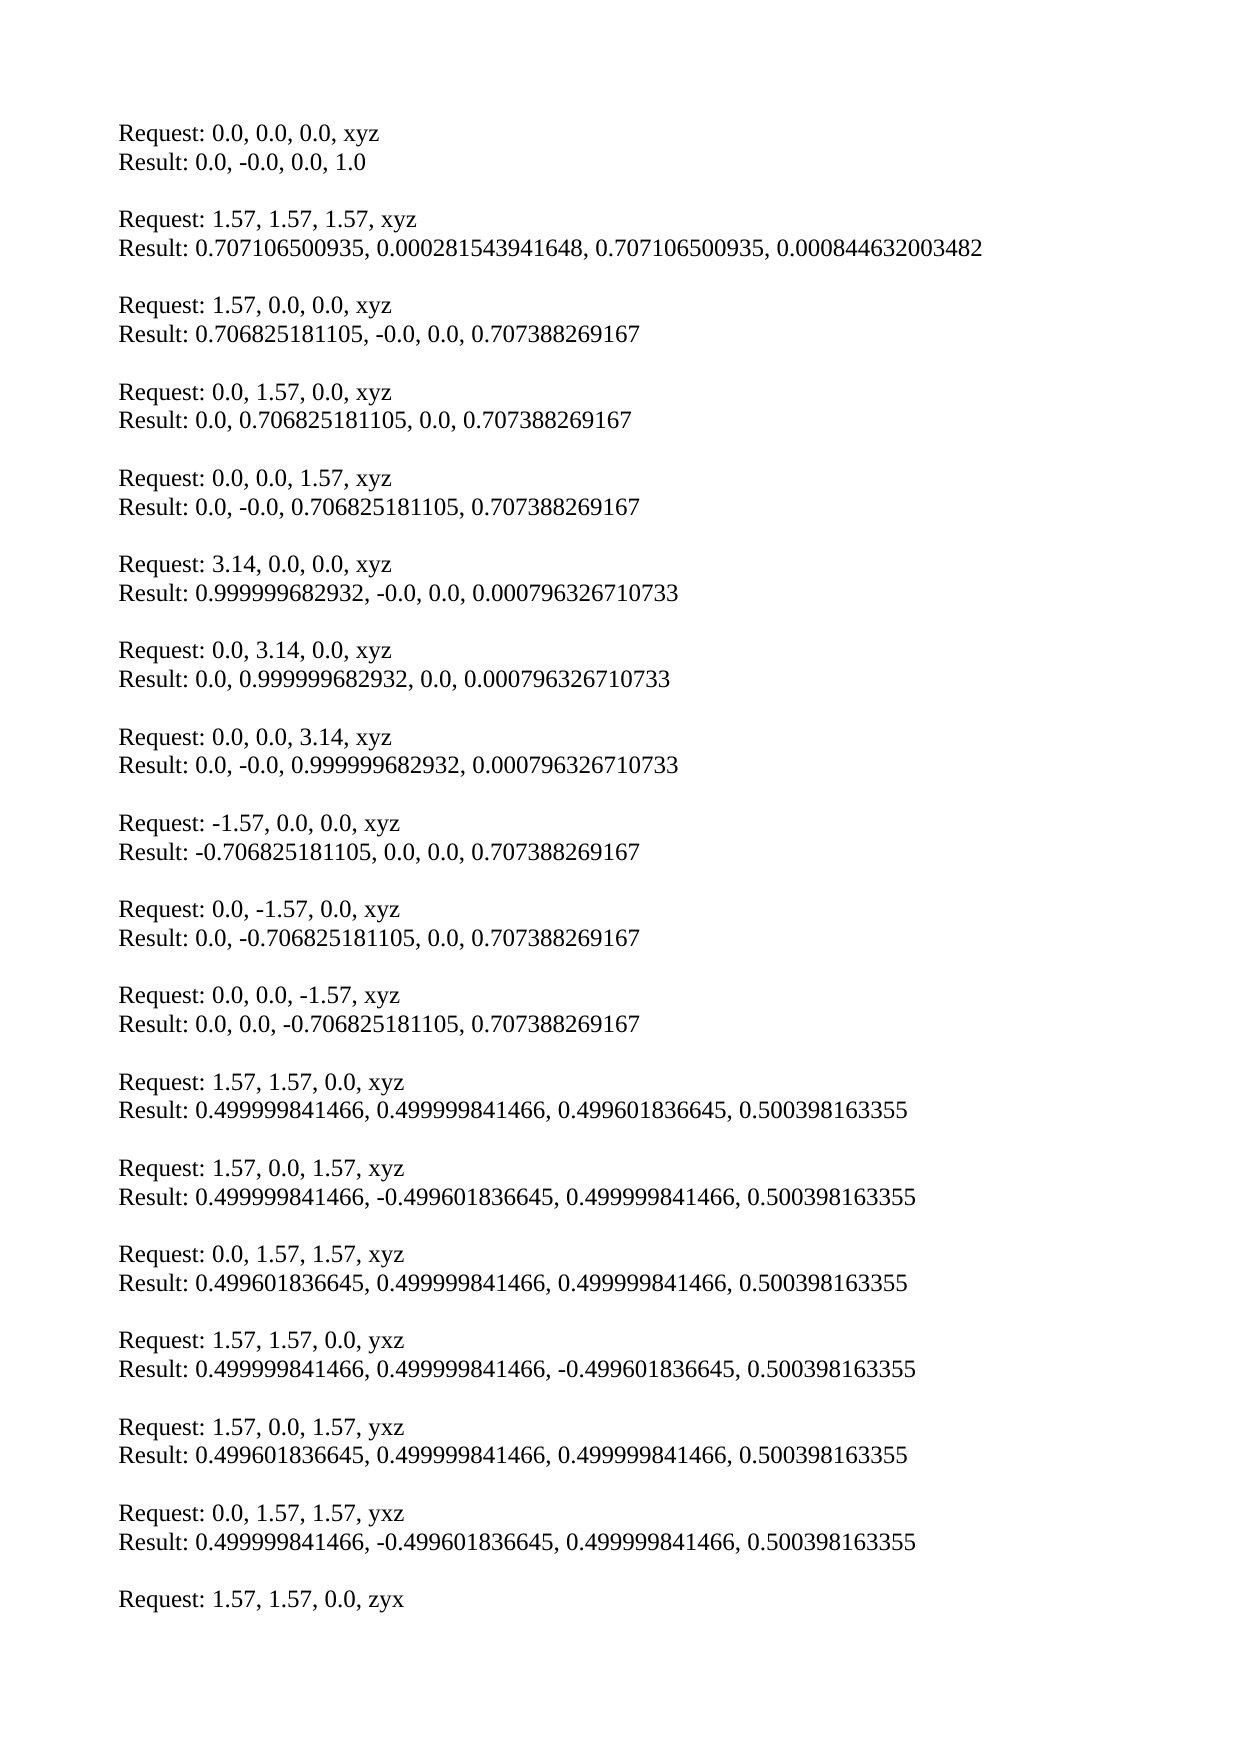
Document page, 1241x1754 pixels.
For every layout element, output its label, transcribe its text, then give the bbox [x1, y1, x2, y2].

text Request: 3.14, 0.0, 0.0, xyz [118, 549, 1122, 578]
text Result: 0.499601836645, 0.499999841466, 0.499999841466, 0.500398163355 [118, 1441, 1122, 1469]
text Result: 0.0, -0.0, 0.0, 1.0 [118, 147, 1122, 176]
text Request: 0.0, 0.0, 1.57, xyz [118, 463, 1122, 492]
text Result: 0.706825181105, -0.0, 0.0, 0.707388269167 [118, 319, 1122, 348]
text Result: 0.0, 0.999999682932, 0.0, 0.000796326710733 [118, 664, 1122, 693]
text Result: 0.499999841466, -0.499601836645, 0.499999841466, 0.500398163355 [118, 1182, 1122, 1211]
text Request: 0.0, 1.57, 1.57, xyz [118, 1239, 1122, 1268]
text Request: 0.0, 0.0, 3.14, xyz [118, 722, 1122, 751]
text Result: 0.0, 0.0, -0.706825181105, 0.707388269167 [118, 1009, 1122, 1038]
text Request: 1.57, 1.57, 0.0, zyx [118, 1584, 1122, 1613]
text Request: 0.0, 0.0, 0.0, xyz [118, 118, 1122, 147]
text Result: 0.499601836645, 0.499999841466, 0.499999841466, 0.500398163355 [118, 1268, 1122, 1297]
text Request: 1.57, 0.0, 1.57, yxz [118, 1412, 1122, 1441]
text Result: 0.0, 0.706825181105, 0.0, 0.707388269167 [118, 406, 1122, 434]
text Request: 1.57, 0.0, 0.0, xyz [118, 291, 1122, 319]
text Request: 0.0, 3.14, 0.0, xyz [118, 636, 1122, 664]
text Result: 0.999999682932, -0.0, 0.0, 0.000796326710733 [118, 578, 1122, 607]
text Result: 0.499999841466, 0.499999841466, -0.499601836645, 0.500398163355 [118, 1354, 1122, 1383]
text Result: 0.499999841466, 0.499999841466, 0.499601836645, 0.500398163355 [118, 1096, 1122, 1124]
text Request: 0.0, 0.0, -1.57, xyz [118, 981, 1122, 1009]
text Request: 1.57, 0.0, 1.57, xyz [118, 1153, 1122, 1182]
text Request: 0.0, -1.57, 0.0, xyz [118, 894, 1122, 923]
text Request: 1.57, 1.57, 1.57, xyz [118, 204, 1122, 233]
text Request: 0.0, 1.57, 0.0, xyz [118, 377, 1122, 406]
text Request: 1.57, 1.57, 0.0, yxz [118, 1326, 1122, 1354]
text Request: 0.0, 1.57, 1.57, yxz [118, 1498, 1122, 1527]
text Result: 0.707106500935, 0.000281543941648, 0.707106500935, 0.000844632003482 [118, 233, 1122, 262]
text Result: 0.0, -0.0, 0.706825181105, 0.707388269167 [118, 492, 1122, 521]
text Result: -0.706825181105, 0.0, 0.0, 0.707388269167 [118, 837, 1122, 866]
text Result: 0.0, -0.0, 0.999999682932, 0.000796326710733 [118, 751, 1122, 779]
text Request: 1.57, 1.57, 0.0, xyz [118, 1067, 1122, 1096]
text Result: 0.499999841466, -0.499601836645, 0.499999841466, 0.500398163355 [118, 1527, 1122, 1556]
text Result: 0.0, -0.706825181105, 0.0, 0.707388269167 [118, 923, 1122, 952]
text Request: -1.57, 0.0, 0.0, xyz [118, 808, 1122, 837]
